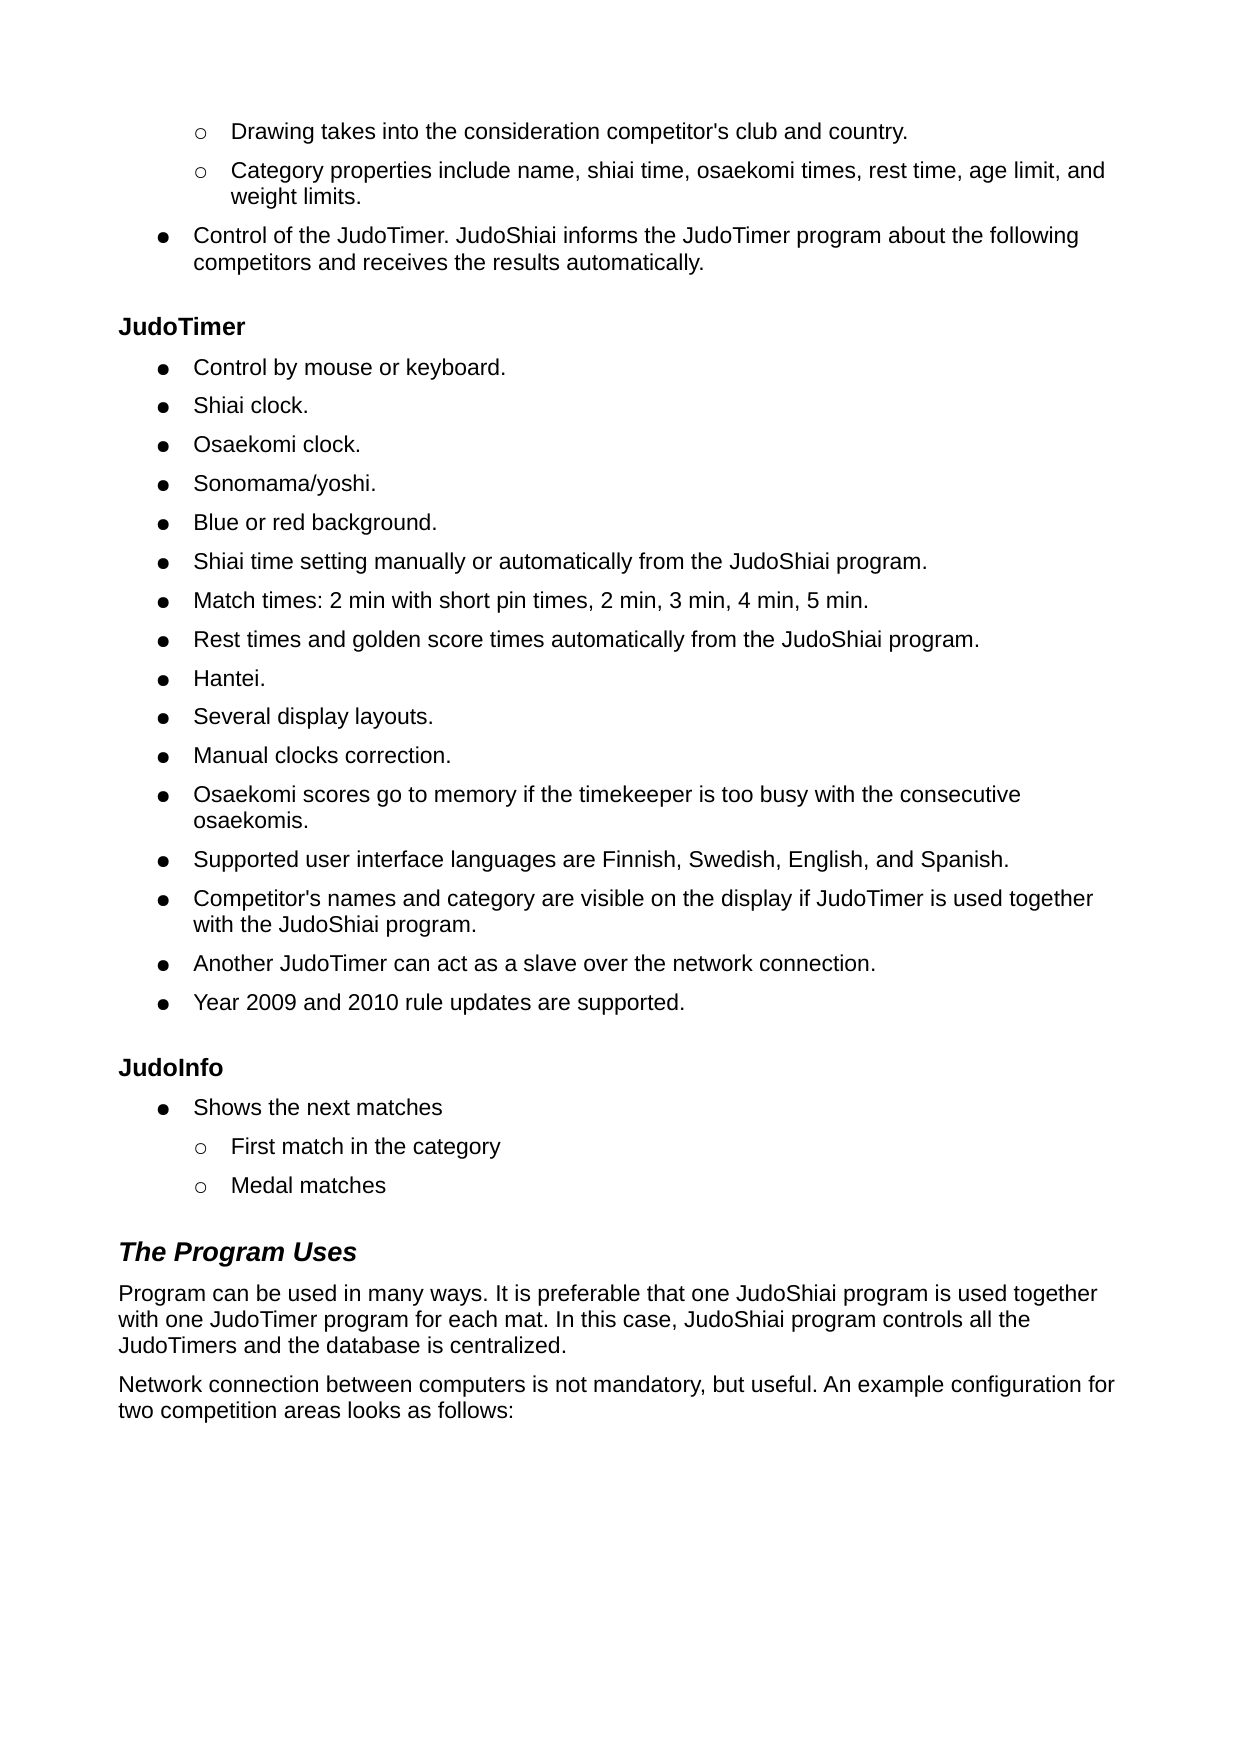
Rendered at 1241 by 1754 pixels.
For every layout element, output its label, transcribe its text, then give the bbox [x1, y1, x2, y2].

text Network connection between computers is not mandatory, but useful. An example configuration for two competition areas looks as follows: [118, 1371, 1122, 1424]
list Another JudoTimer can act as a slave over the network connection. [156, 950, 1122, 977]
list Drawing takes into the consideration competitor's club and country. [193, 118, 1122, 144]
list Shows the next matches [156, 1094, 1122, 1121]
list Sonomama/yoshi. [156, 470, 1122, 497]
list Shiai time setting manually or automatically from the JudoShiai program. [156, 548, 1122, 574]
subtitle JudoInfo [118, 1053, 1122, 1082]
list Medal matches [193, 1172, 1122, 1198]
list Match times: 2 min with short pin times, 2 min, 3 min, 4 min, 5 min. [156, 587, 1122, 613]
subtitle The Program Uses [118, 1236, 1122, 1267]
list Osaekomi scores go to memory if the timekeeper is too busy with the consecutive osaekomis. [156, 781, 1122, 834]
list First match in the category [193, 1133, 1122, 1159]
subtitle JudoTimer [118, 312, 1122, 341]
list Competitor's names and category are visible on the display if JudoTimer is used together with the JudoShiai program. [156, 885, 1122, 938]
list Category properties include name, shiai time, osaekomi times, rest time, age limit, and weight limits. [193, 157, 1122, 210]
list Control by mouse or keyboard. [156, 354, 1122, 380]
text Program can be used in many ways. It is preferable that one JudoShiai program is used together with one JudoTimer program for each mat. In this case, JudoShiai program controls all the JudoTimers and the database is centralized. [118, 1279, 1122, 1359]
list Osaekomi clock. [156, 431, 1122, 458]
list Control of the JudoTimer. JudoShiai informs the JudoTimer program about the following competitors and receives the results automatically. [156, 222, 1122, 275]
list Supported user interface languages are Finnish, Swedish, English, and Spanish. [156, 846, 1122, 873]
list Shiai clock. [156, 392, 1122, 419]
list Blue or red background. [156, 509, 1122, 535]
list Rest times and golden score times automatically from the JudoShiai program. [156, 626, 1122, 652]
list Hantei. [156, 664, 1122, 691]
list Several display layouts. [156, 703, 1122, 730]
list Manual clocks correction. [156, 742, 1122, 768]
list Year 2009 and 2010 rule updates are supported. [156, 989, 1122, 1016]
